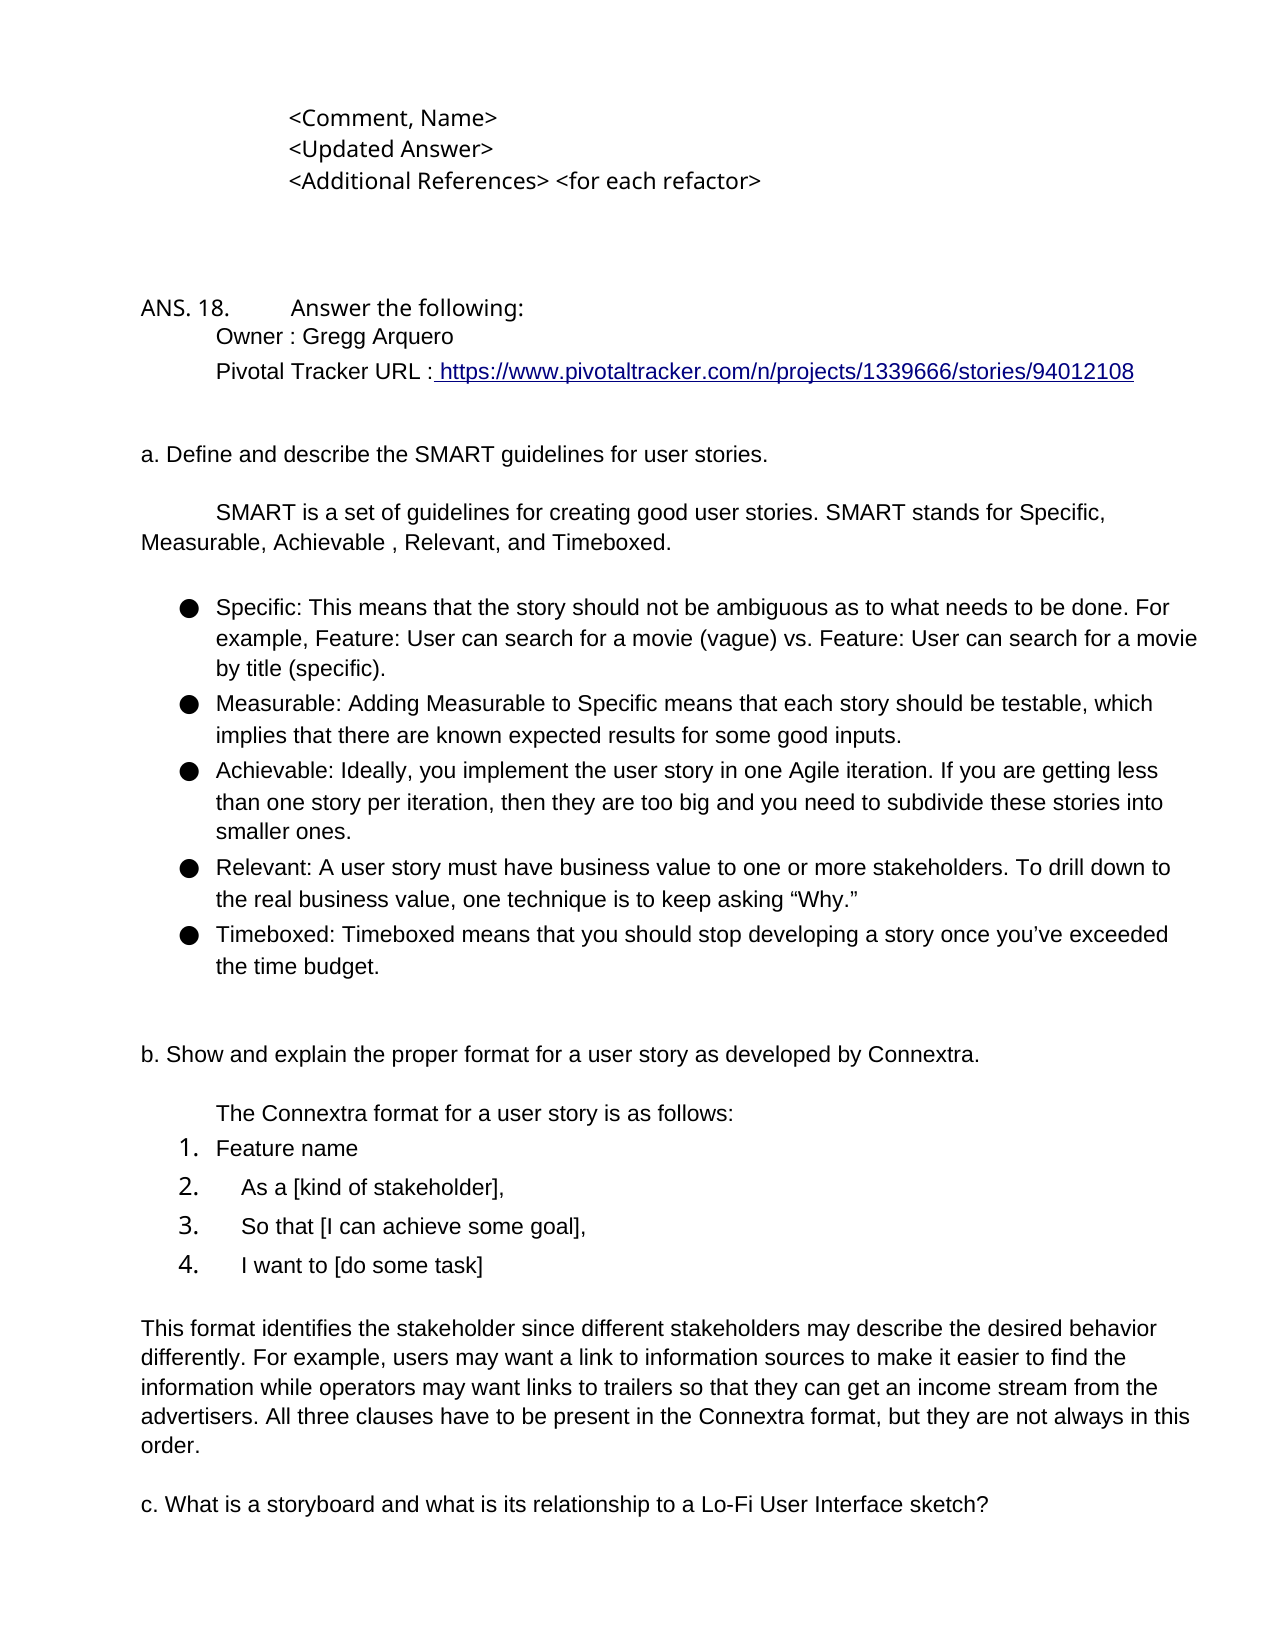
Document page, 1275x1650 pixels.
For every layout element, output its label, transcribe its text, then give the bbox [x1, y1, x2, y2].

text The Connextra format for a user story is as follows: [141, 1100, 1204, 1126]
list Achievable: Ideally, you implement the user story in one Agile iteration. If you are getting less than one story per iteration, then they are too big and you need to subdivide these stories into smaller ones. [178, 752, 1204, 845]
text b. Show and explain the proper format for a user story as developed by Connextra. [141, 1042, 1204, 1067]
list As a [kind of stakeholder], [178, 1169, 1204, 1203]
list Relevant: A user story must have business value to one or more stakeholders. To drill down to the real business value, one technique is to keep asking “Why.” [178, 848, 1204, 912]
text <Comment, Name> [288, 102, 1204, 133]
text a. Define and describe the SMART guidelines for user stories. [141, 441, 1204, 467]
text SMART is a set of guidelines for creating good user stories. SMART stands for Specific, Measurable, Achievable , Relevant, and Timeboxed. [141, 500, 1204, 555]
text Pivotal Tracker URL : https://www.pivotaltracker.com/n/projects/1339666/stories/94012108 [141, 359, 1204, 384]
list So that [I can achieve some goal], [178, 1208, 1204, 1242]
text ANS. 18. Answer the following: [141, 292, 1204, 324]
list I want to [do some task] [178, 1247, 1204, 1281]
text This format identifies the stakeholder since different stakeholders may describe the desired behavior differently. For example, users may want a link to information sources to make it easier to find the information while operators may want links to trailers so that they can get an income stream from the advertisers. All three clauses have to be present in the Connextra format, but they are not always in this order. [141, 1316, 1204, 1459]
text <Updated Answer> [288, 133, 1204, 164]
list Timeboxed: Timeboxed means that you should stop developing a story once you’ve exceeded the time budget. [178, 916, 1204, 979]
text <Additional References> <for each refactor> [288, 164, 1204, 196]
list Measurable: Adding Measurable to Specific means that each story should be testable, which implies that there are known expected results for some good inputs. [178, 685, 1204, 748]
text c. What is a storyboard and what is its relationship to a Lo-Fi User Interface sketch? [141, 1492, 1204, 1518]
list Feature name [178, 1130, 1204, 1164]
text Owner : Gregg Arquero [141, 324, 1204, 349]
list Specific: This means that the story should not be ambiguous as to what needs to be done. For example, Feature: User can search for a movie (vague) vs. Feature: User can search for a movie by title (specific). [178, 588, 1204, 681]
